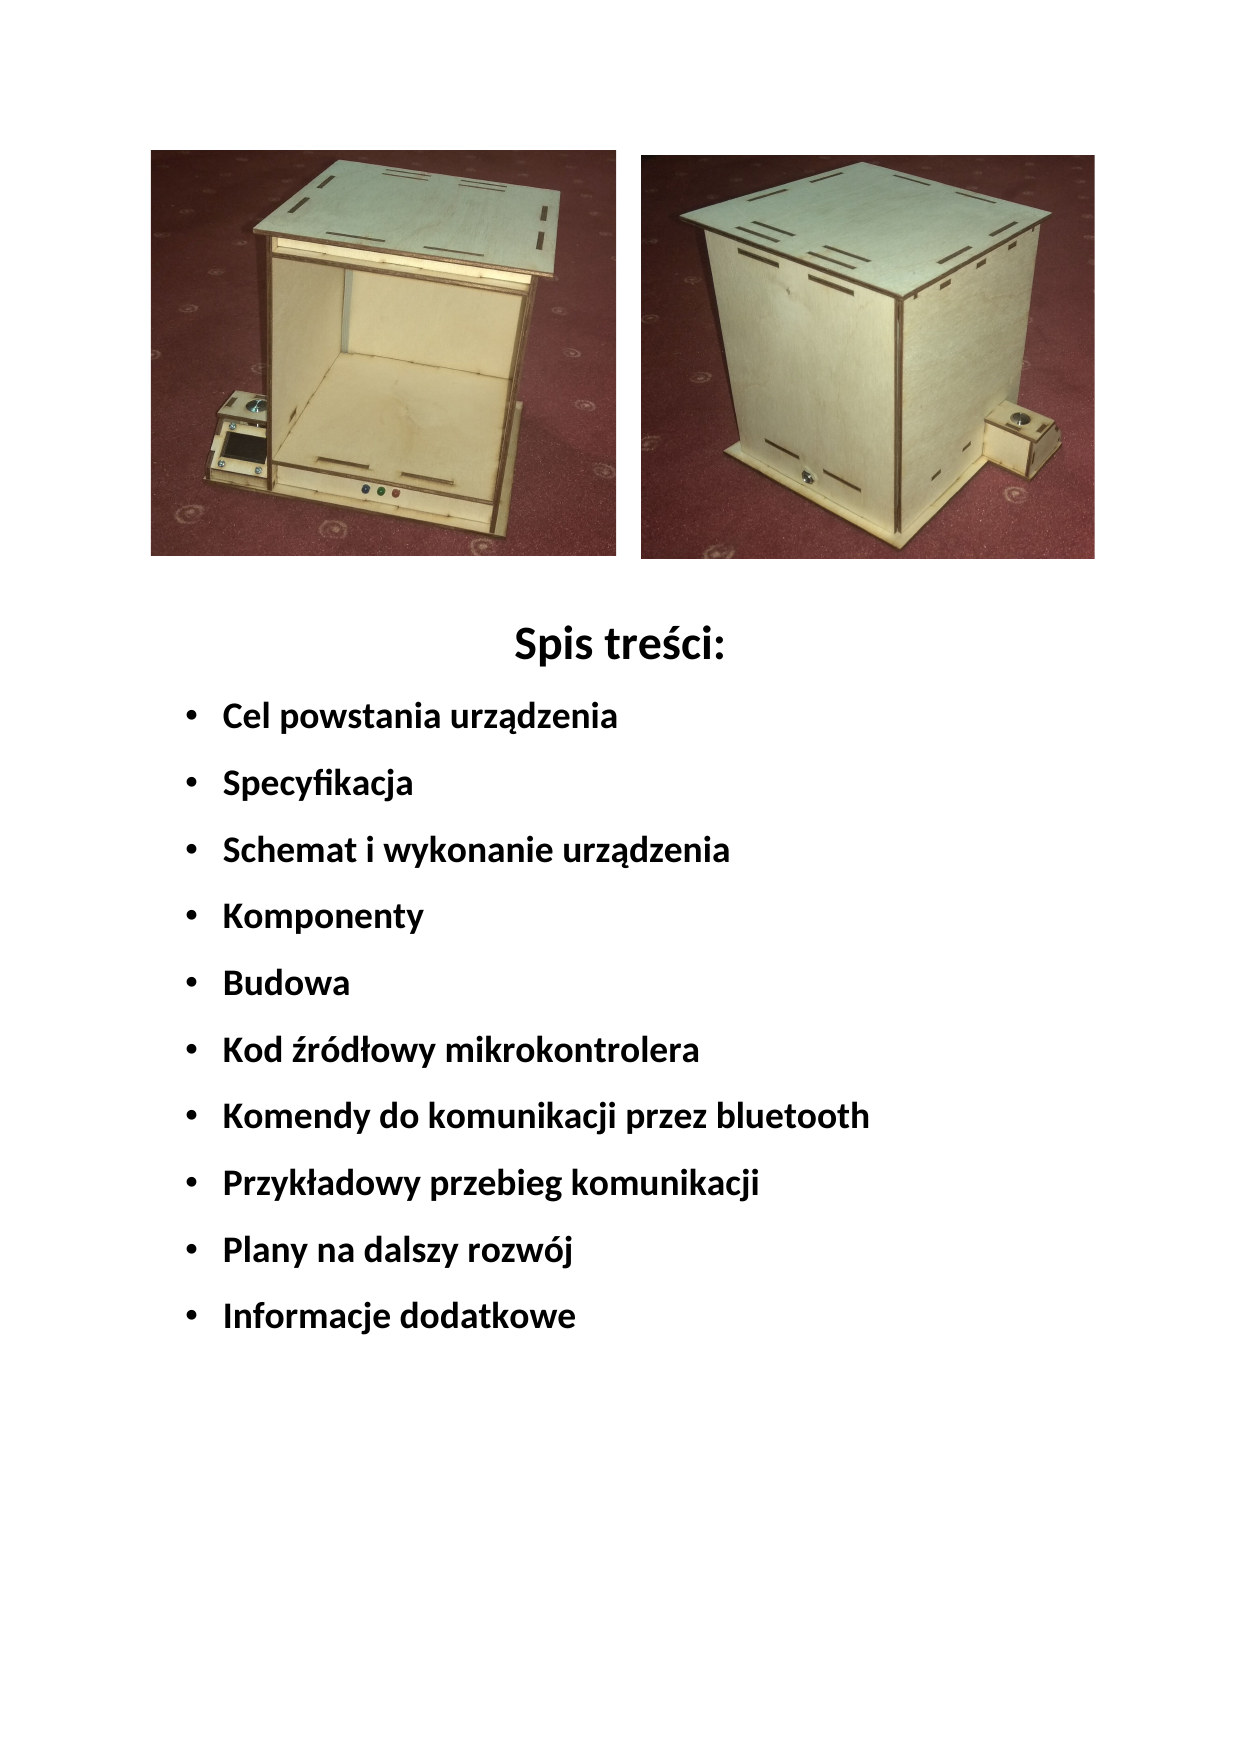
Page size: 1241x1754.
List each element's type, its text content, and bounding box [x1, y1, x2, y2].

list Budowa [185, 959, 1093, 1005]
list Plany na dalszy rozwój [185, 1226, 1093, 1271]
text Spis treści: [148, 613, 1093, 671]
list Kod źródłowy mikrokontrolera [185, 1026, 1093, 1071]
picture [641, 155, 1095, 559]
list Informacje dodatkowe [185, 1292, 1093, 1338]
list Komendy do komunikacji przez bluetooth [185, 1092, 1093, 1138]
list Komponenty [185, 892, 1093, 938]
list Cel powstania urządzenia [185, 692, 1093, 738]
list Specyfikacja [185, 759, 1093, 805]
list Przykładowy przebieg komunikacji [185, 1159, 1093, 1205]
list Schemat i wykonanie urządzenia [185, 826, 1093, 871]
picture [150, 150, 617, 556]
